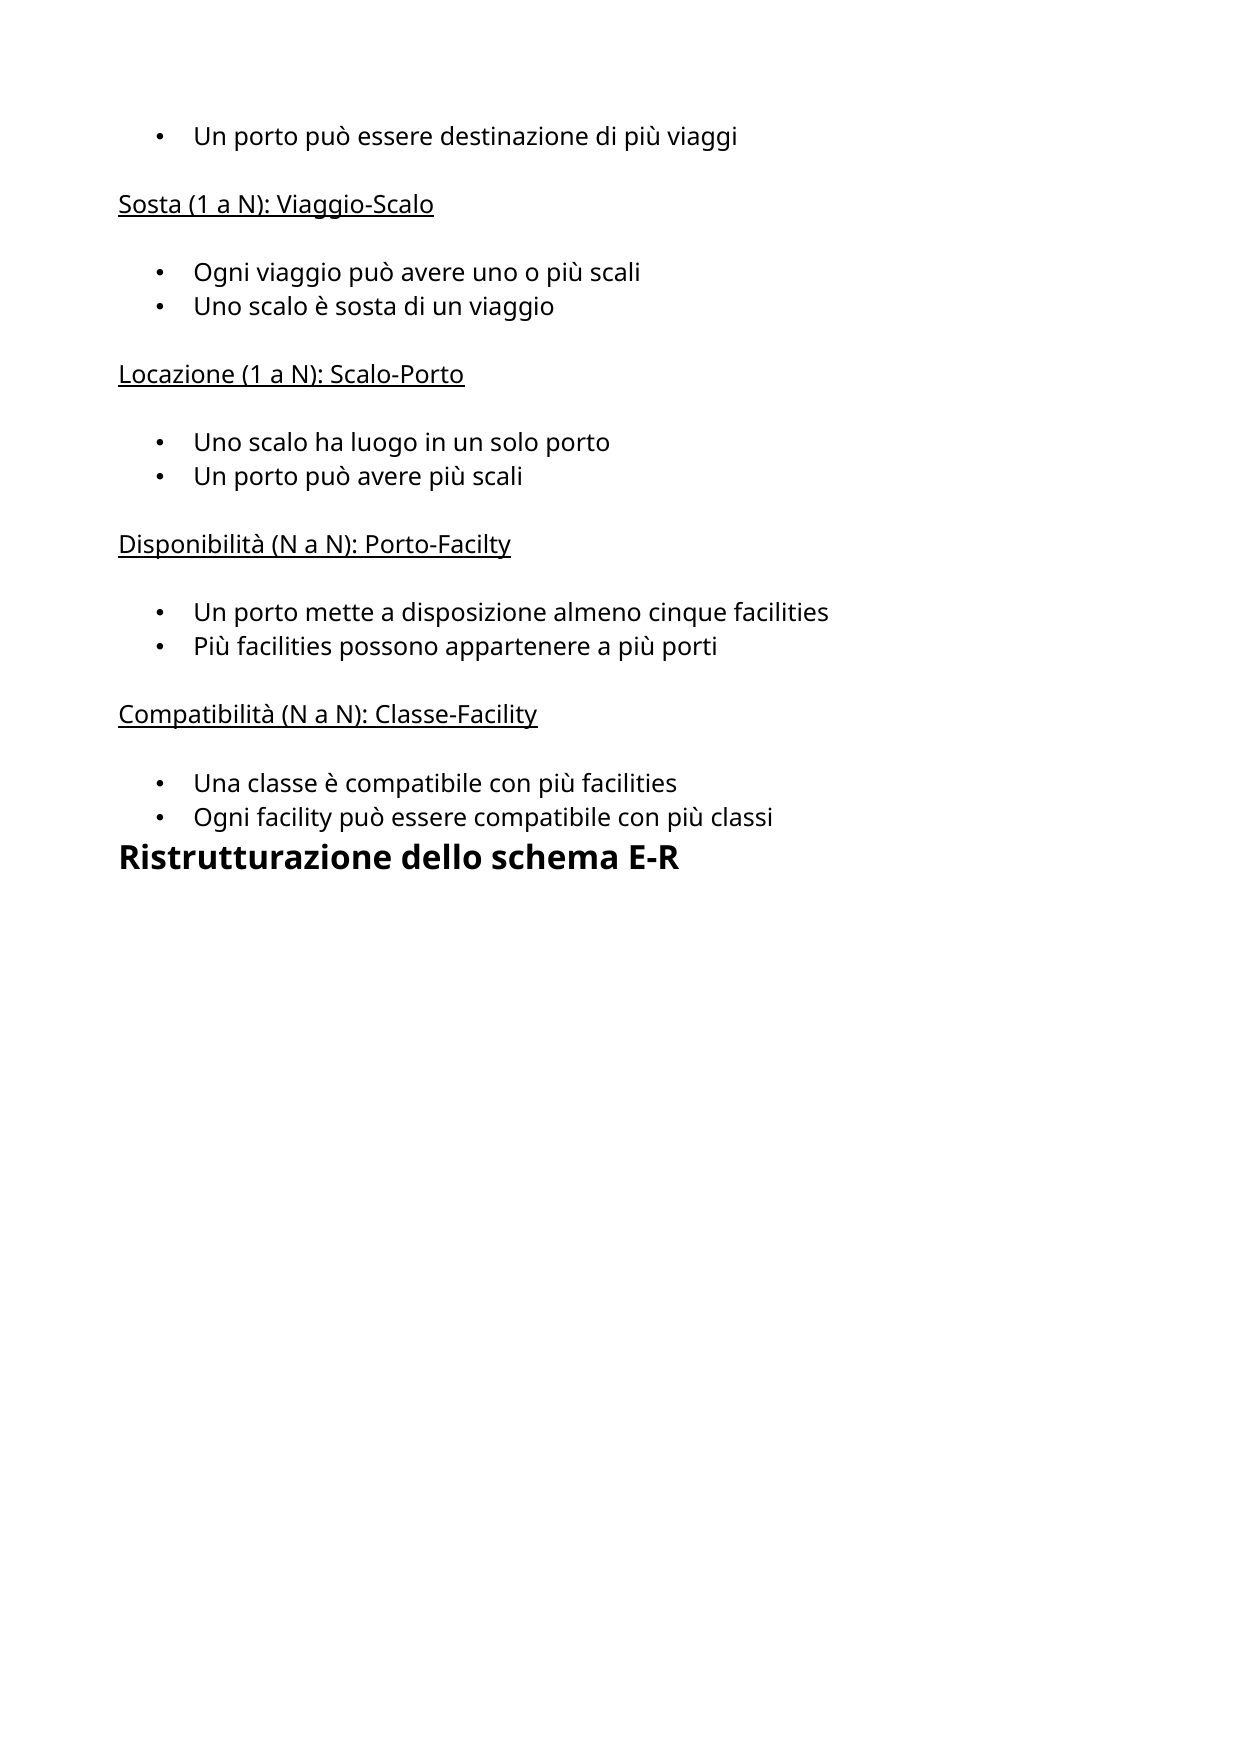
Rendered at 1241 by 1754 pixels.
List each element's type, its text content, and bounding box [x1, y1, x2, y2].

text Ristrutturazione dello schema E-R [118, 833, 1122, 879]
list Ogni viaggio può avere uno o più scali [156, 254, 1122, 288]
text Disponibilità (N a N): Porto-Facilty [118, 527, 1122, 561]
list Un porto mette a disposizione almeno cinque facilities [156, 595, 1122, 629]
list Ogni facility può essere compatibile con più classi [156, 799, 1122, 833]
text Sosta (1 a N): Viaggio-Scalo [118, 186, 1122, 220]
list Uno scalo è sosta di un viaggio [156, 288, 1122, 322]
text Compatibilità (N a N): Classe-Facility [118, 697, 1122, 731]
text Locazione (1 a N): Scalo-Porto [118, 357, 1122, 391]
list Un porto può essere destinazione di più viaggi [156, 118, 1122, 152]
list Un porto può avere più scali [156, 459, 1122, 493]
list Una classe è compatibile con più facilities [156, 765, 1122, 799]
list Uno scalo ha luogo in un solo porto [156, 425, 1122, 459]
list Più facilities possono appartenere a più porti [156, 629, 1122, 663]
